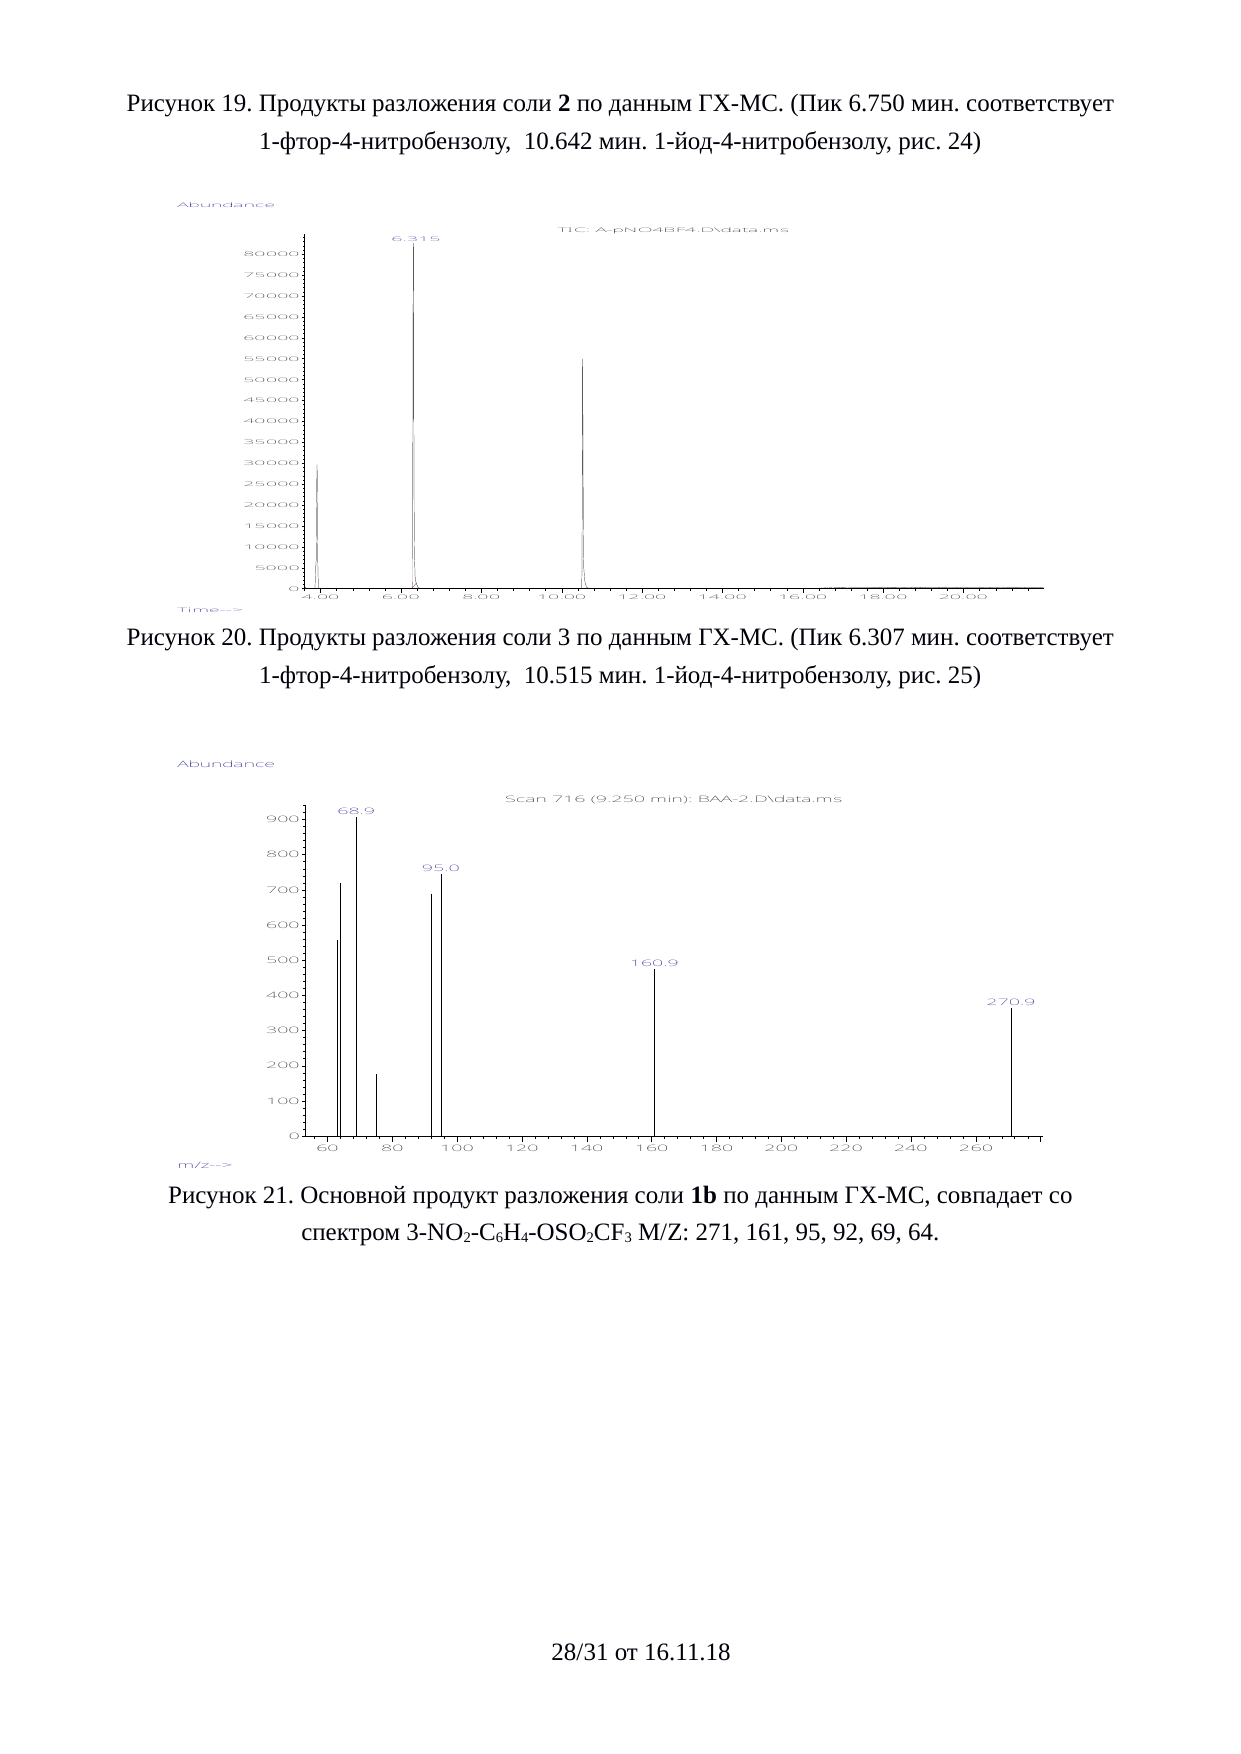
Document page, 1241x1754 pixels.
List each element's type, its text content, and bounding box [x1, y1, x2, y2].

text Рисунок 19. Продукты разложения соли 2 по данным ГХ-МС. (Пик 6.750 мин. соответствует 1-фтор-4-нитробензолу, 10.642 мин. 1-йод-4-нитробензолу, рис. 24) [118, 88, 1122, 154]
text Рисунок 20. Продукты разложения соли 3 по данным ГХ-МС. (Пик 6.307 мин. соответствует 1-фтор-4-нитробензолу, 10.515 мин. 1-йод-4-нитробензолу, рис. 25) [118, 622, 1122, 688]
text Рисунок 21. Основной продукт разложения соли 1b по данным ГХ-МС, совпадает со спектром 3-NO2-C6H4-OSO2CF3 M/Z: 271, 161, 95, 92, 69, 64. [118, 1180, 1122, 1246]
